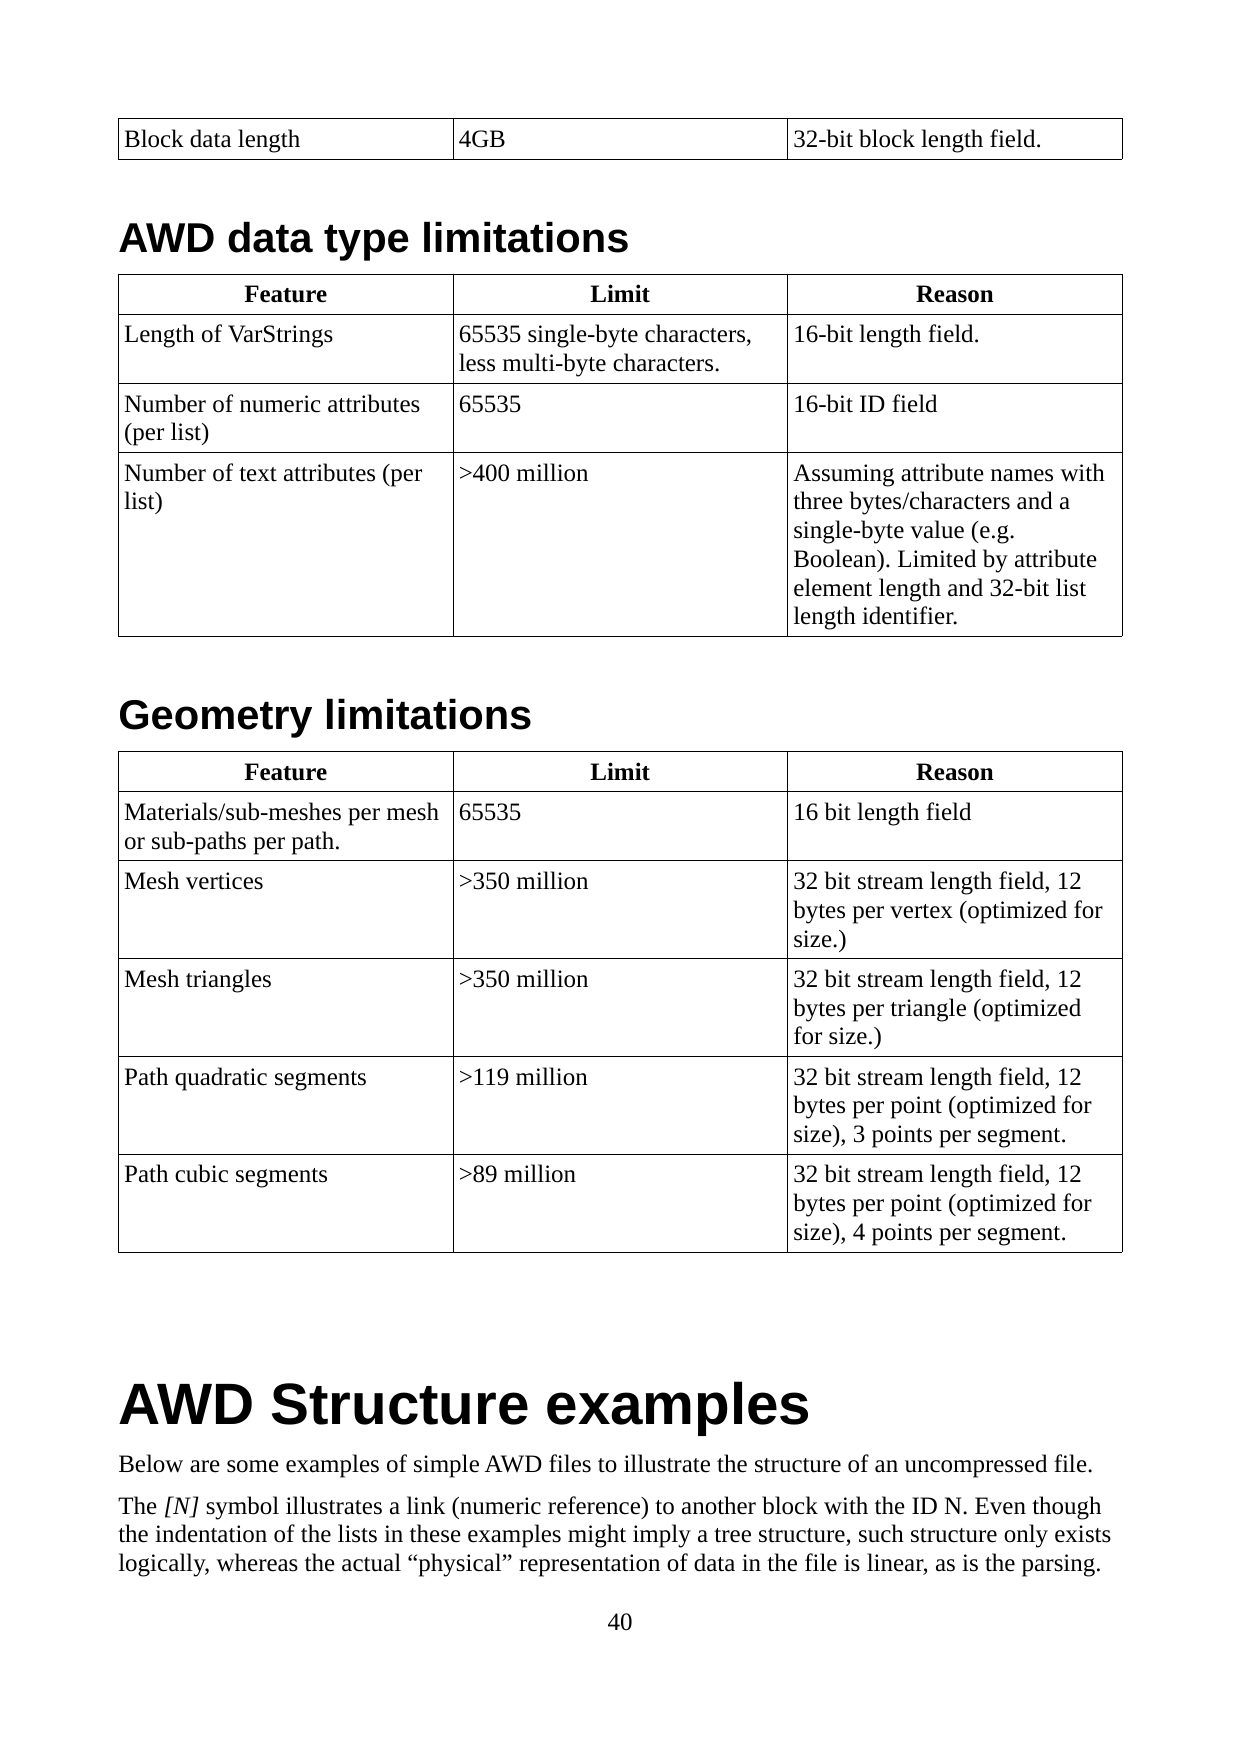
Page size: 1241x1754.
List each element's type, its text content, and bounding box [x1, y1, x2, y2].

table_cell Materials/sub-meshes per mesh or sub-paths per path. [119, 792, 453, 860]
table_cell 32-bit block length field. [788, 119, 1122, 158]
table_cell 65535 single-byte characters, less multi-byte characters. [454, 315, 787, 383]
table_header Feature [119, 275, 453, 314]
text The [N] symbol illustrates a link (numeric reference) to another block with the ID N. Even though the indentation of the lists in these examples might imply a tree structure, such structure only exists logically, whereas the actual “physical” representation of data in the file is linear, as is the parsing. [118, 1491, 1122, 1577]
table_cell Length of VarStrings [119, 315, 453, 383]
table_cell 32 bit stream length field, 12 bytes per point (optimized for size), 3 points per segment. [788, 1057, 1122, 1154]
table_cell >119 million [454, 1057, 787, 1154]
table_cell 16 bit length field [788, 792, 1122, 860]
table_cell >400 million [454, 453, 787, 636]
table_cell >350 million [454, 861, 787, 958]
table_cell Mesh triangles [119, 959, 453, 1056]
table_cell Number of numeric attributes (per list) [119, 384, 453, 452]
subtitle AWD data type limitations [118, 213, 1122, 261]
text Below are some examples of simple AWD files to illustrate the structure of an uncompressed file. [118, 1449, 1122, 1478]
table_cell 65535 [454, 384, 787, 452]
table_cell 32 bit stream length field, 12 bytes per vertex (optimized for size.) [788, 861, 1122, 958]
table_cell Path cubic segments [119, 1155, 453, 1252]
table_cell 32 bit stream length field, 12 bytes per point (optimized for size), 4 points per segment. [788, 1155, 1122, 1252]
table_cell 16-bit ID field [788, 384, 1122, 452]
subtitle AWD Structure examples [118, 1370, 1122, 1437]
subtitle Geometry limitations [118, 691, 1122, 738]
table_cell >89 million [454, 1155, 787, 1252]
table_header Limit [454, 275, 787, 314]
table_header Feature [119, 752, 453, 791]
table_cell Number of text attributes (per list) [119, 453, 453, 636]
table_cell 4GB [454, 119, 787, 158]
table_header Reason [788, 752, 1122, 791]
table_cell Assuming attribute names with three bytes/characters and a single-byte value (e.g. Boolean). Limited by attribute element length and 32-bit list length identifier. [788, 453, 1122, 636]
table_cell 16-bit length field. [788, 315, 1122, 383]
table_cell 32 bit stream length field, 12 bytes per triangle (optimized for size.) [788, 959, 1122, 1056]
table_cell 65535 [454, 792, 787, 860]
table_cell Mesh vertices [119, 861, 453, 958]
table_cell >350 million [454, 959, 787, 1056]
table_cell Path quadratic segments [119, 1057, 453, 1154]
table_cell Block data length [119, 119, 453, 158]
table_header Limit [454, 752, 787, 791]
table_header Reason [788, 275, 1122, 314]
